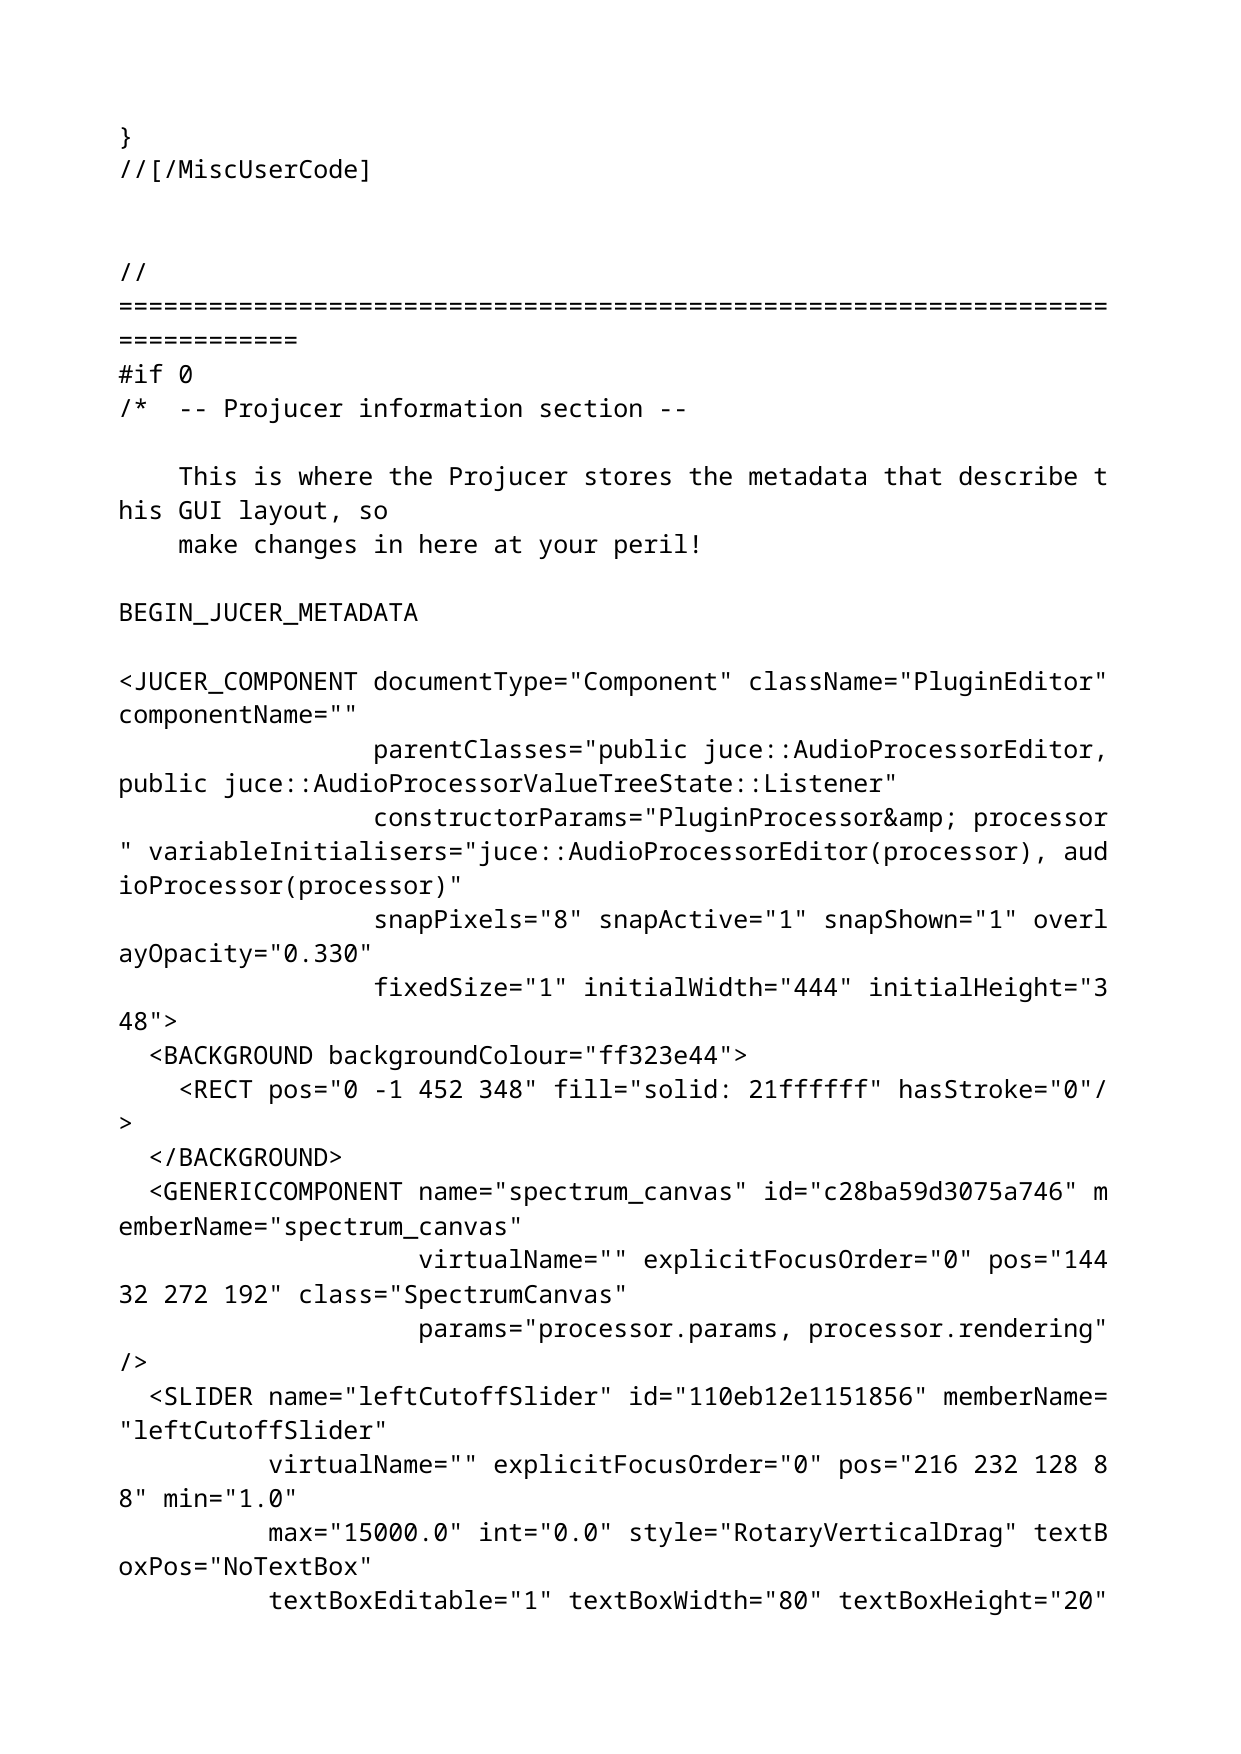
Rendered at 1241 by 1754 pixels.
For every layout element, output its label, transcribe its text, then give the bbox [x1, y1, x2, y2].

text /* -- Projucer information section -- [118, 391, 1122, 425]
text <RECT pos="0 -1 452 348" fill="solid: 21ffffff" hasStroke="0"/> [118, 1072, 1122, 1140]
text #if 0 [118, 357, 1122, 391]
text <GENERICCOMPONENT name="spectrum_canvas" id="c28ba59d3075a746" memberName="spectrum_canvas" [118, 1174, 1122, 1242]
text make changes in here at your peril! [118, 527, 1122, 561]
text virtualName="" explicitFocusOrder="0" pos="144 32 272 192" class="SpectrumCanvas" [118, 1242, 1122, 1310]
text //============================================================================== [118, 254, 1122, 357]
text </BACKGROUND> [118, 1140, 1122, 1174]
text virtualName="" explicitFocusOrder="0" pos="216 232 128 88" min="1.0" [118, 1447, 1122, 1515]
text This is where the Projucer stores the metadata that describe this GUI layout, so [118, 459, 1122, 527]
text } [118, 118, 1122, 152]
text textBoxEditable="1" textBoxWidth="80" textBoxHeight="20" [118, 1583, 1122, 1617]
text BEGIN_JUCER_METADATA [118, 595, 1122, 629]
text <SLIDER name="leftCutoffSlider" id="110eb12e1151856" memberName="leftCutoffSlider" [118, 1378, 1122, 1447]
text fixedSize="1" initialWidth="444" initialHeight="348"> [118, 970, 1122, 1038]
text //[/MiscUserCode] [118, 152, 1122, 186]
text parentClasses="public juce::AudioProcessorEditor, public juce::AudioProcessorValueTreeState::Listener" [118, 731, 1122, 799]
text snapPixels="8" snapActive="1" snapShown="1" overlayOpacity="0.330" [118, 902, 1122, 970]
text constructorParams="PluginProcessor&amp; processor" variableInitialisers="juce::AudioProcessorEditor(processor), audioProcessor(processor)" [118, 799, 1122, 902]
text <BACKGROUND backgroundColour="ff323e44"> [118, 1038, 1122, 1072]
text max="15000.0" int="0.0" style="RotaryVerticalDrag" textBoxPos="NoTextBox" [118, 1515, 1122, 1583]
text params="processor.params, processor.rendering"/> [118, 1310, 1122, 1378]
text <JUCER_COMPONENT documentType="Component" className="PluginEditor" componentName="" [118, 663, 1122, 731]
